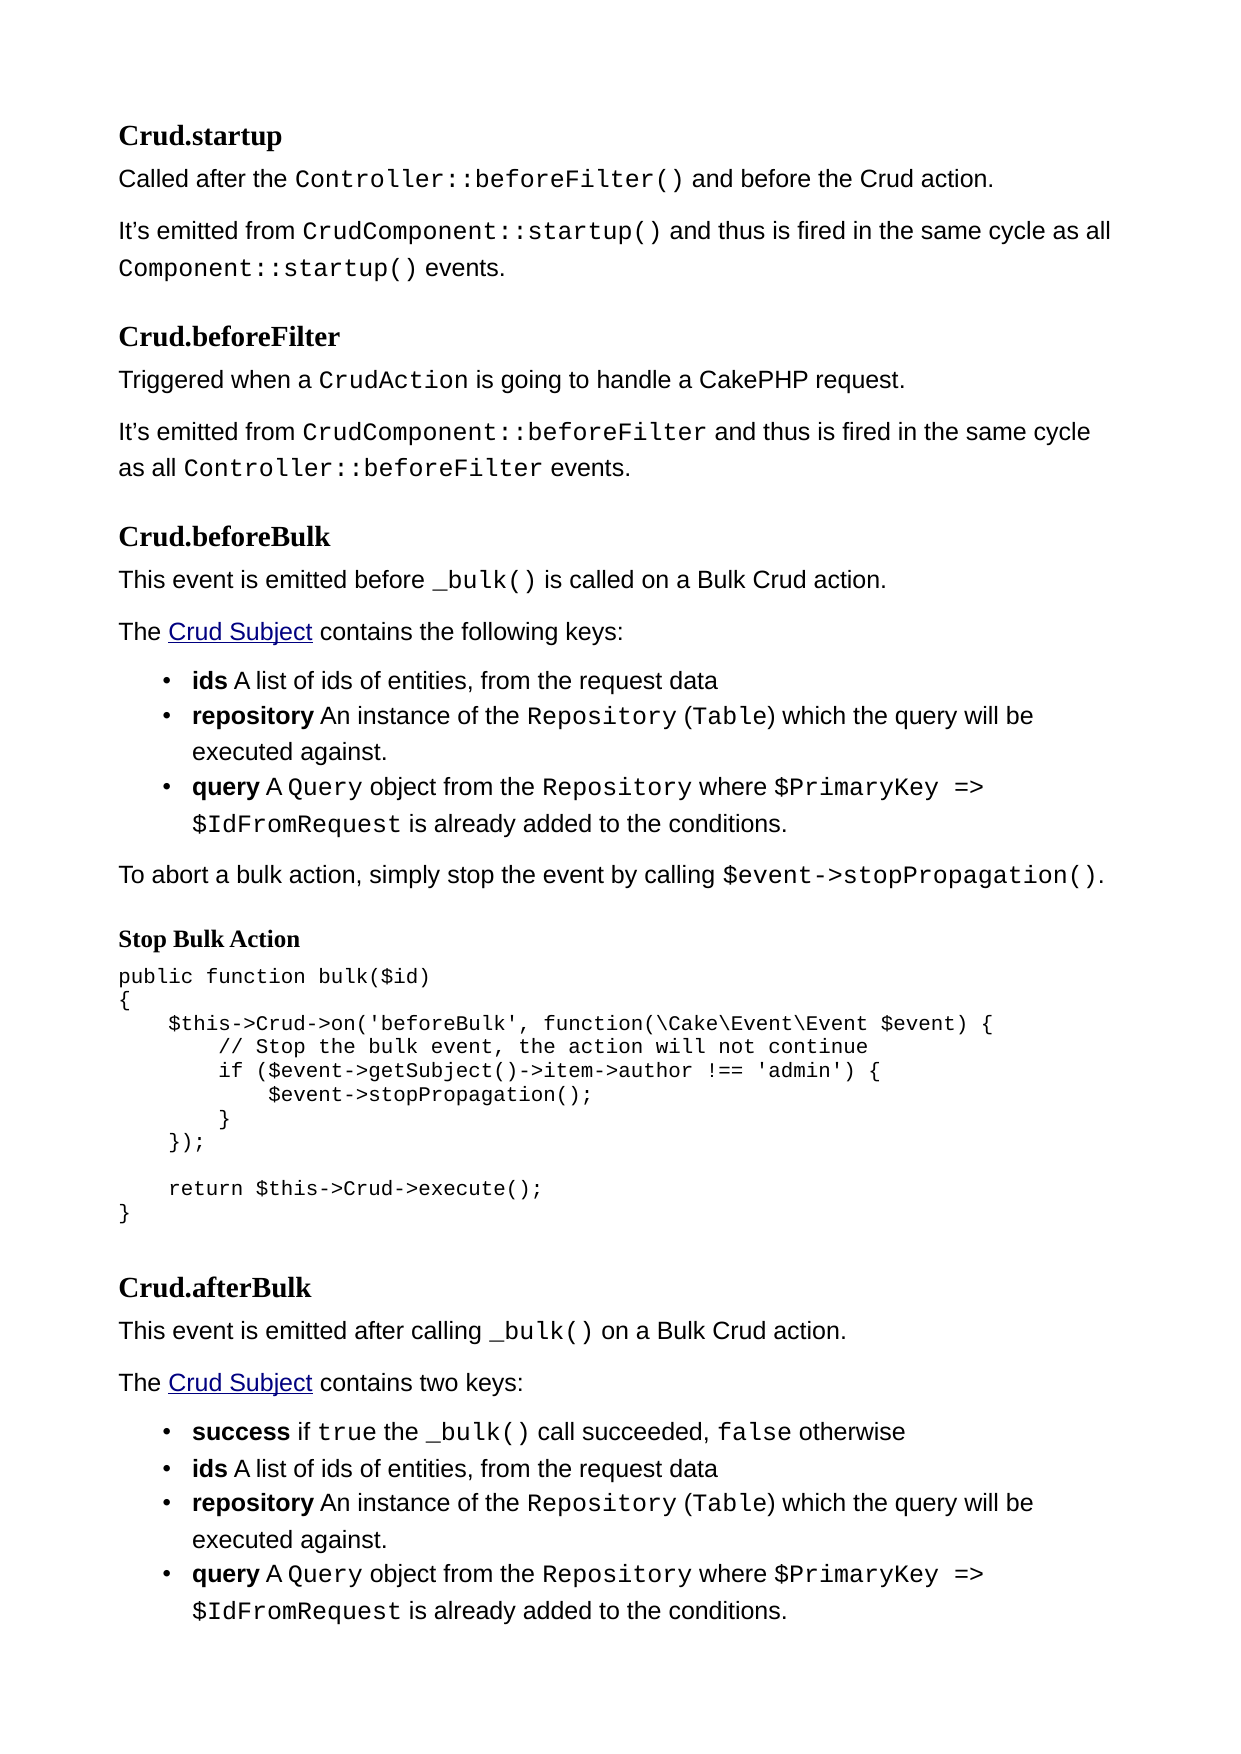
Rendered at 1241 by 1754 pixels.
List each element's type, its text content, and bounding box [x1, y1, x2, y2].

list repository An instance of the Repository (Table) which the query will be executed against. [162, 701, 1122, 766]
subtitle Crud.beforeBulk [118, 519, 1122, 553]
subtitle Crud.afterBulk [118, 1270, 1122, 1303]
text } [118, 1202, 1122, 1226]
list repository An instance of the Repository (Table) which the query will be executed against. [162, 1488, 1122, 1554]
text { [118, 989, 1122, 1013]
text $event->stopPropagation(); [118, 1084, 1122, 1107]
list success if true the _bulk() call succeeded, false otherwise [162, 1417, 1122, 1447]
text The Crud Subject contains two keys: [118, 1367, 1122, 1396]
list query A Query object from the Repository where $PrimaryKey => $IdFromRequest is already added to the conditions. [162, 772, 1122, 839]
text This event is emitted after calling _bulk() on a Bulk Crud action. [118, 1316, 1122, 1347]
text public function bulk($id) [118, 966, 1122, 989]
subtitle Crud.startup [118, 118, 1122, 152]
list ids A list of ids of entities, from the request data [162, 666, 1122, 695]
text This event is emitted before _bulk() is called on a Bulk Crud action. [118, 565, 1122, 596]
text Called after the Controller::beforeFilter() and before the Crud action. [118, 164, 1122, 195]
subtitle Crud.beforeFilter [118, 319, 1122, 352]
text if ($event->getSubject()->item->author !== 'admin') { [118, 1060, 1122, 1084]
text } [118, 1107, 1122, 1131]
text Triggered when a CrudAction is going to handle a CakePHP request. [118, 365, 1122, 396]
list query A Query object from the Repository where $PrimaryKey => $IdFromRequest is already added to the conditions. [162, 1559, 1122, 1627]
list ids A list of ids of entities, from the request data [162, 1454, 1122, 1482]
text // Stop the bulk event, the action will not continue [118, 1037, 1122, 1060]
text It’s emitted from CrudComponent::beforeFilter and thus is fired in the same cycle as all Controller::beforeFilter events. [118, 416, 1122, 484]
text $this->Crud->on('beforeBulk', function(\Cake\Event\Event $event) { [118, 1013, 1122, 1037]
text To abort a bulk action, simply stop the event by calling $event->stopPropagation(). [118, 860, 1122, 891]
text The Crud Subject contains the following keys: [118, 617, 1122, 646]
text return $this->Crud->execute(); [118, 1178, 1122, 1202]
subtitle Stop Bulk Action [118, 924, 1122, 953]
text It’s emitted from CrudComponent::startup() and thus is fired in the same cycle as all Component::startup() events. [118, 216, 1122, 283]
text }); [118, 1131, 1122, 1155]
